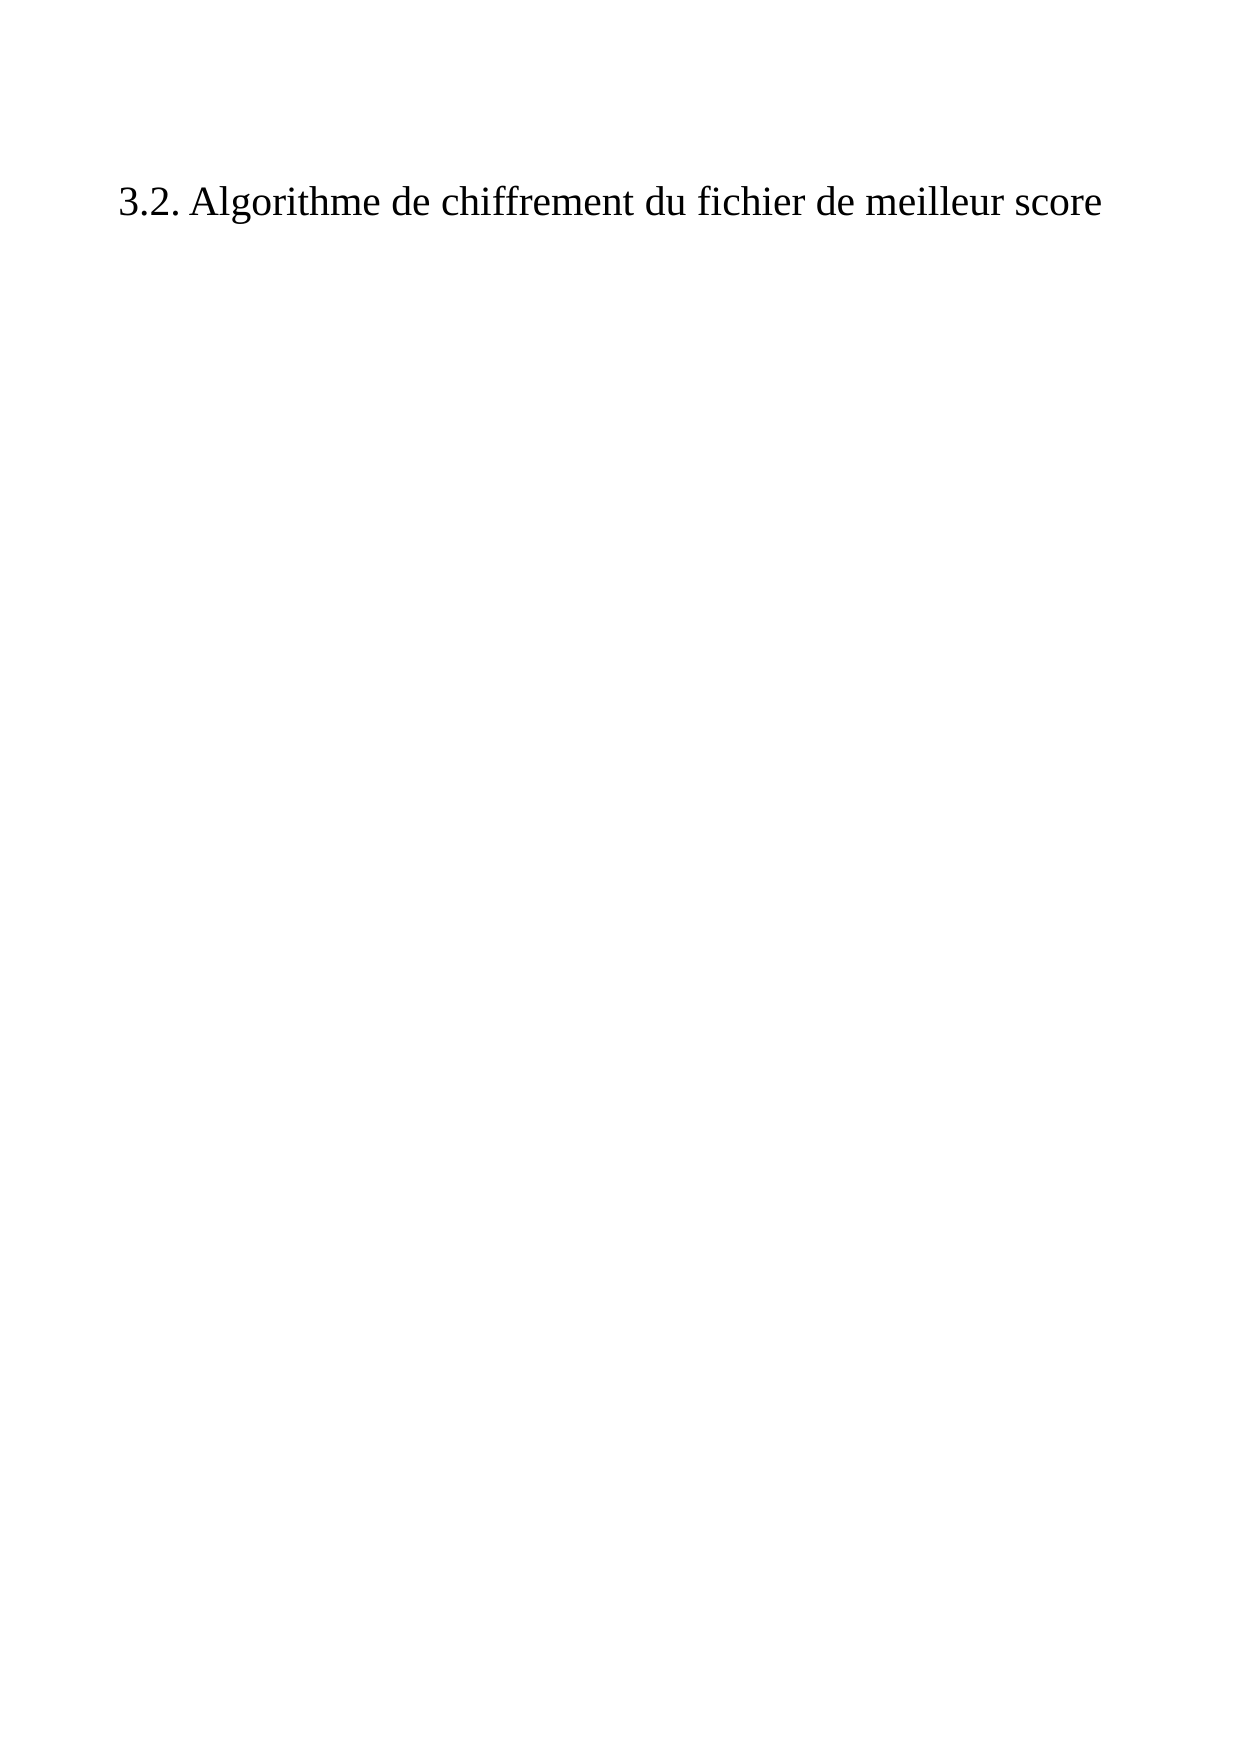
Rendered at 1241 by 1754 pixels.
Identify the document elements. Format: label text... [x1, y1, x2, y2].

text 3.2. Algorithme de chiffrement du fichier de meilleur score [118, 176, 1122, 224]
